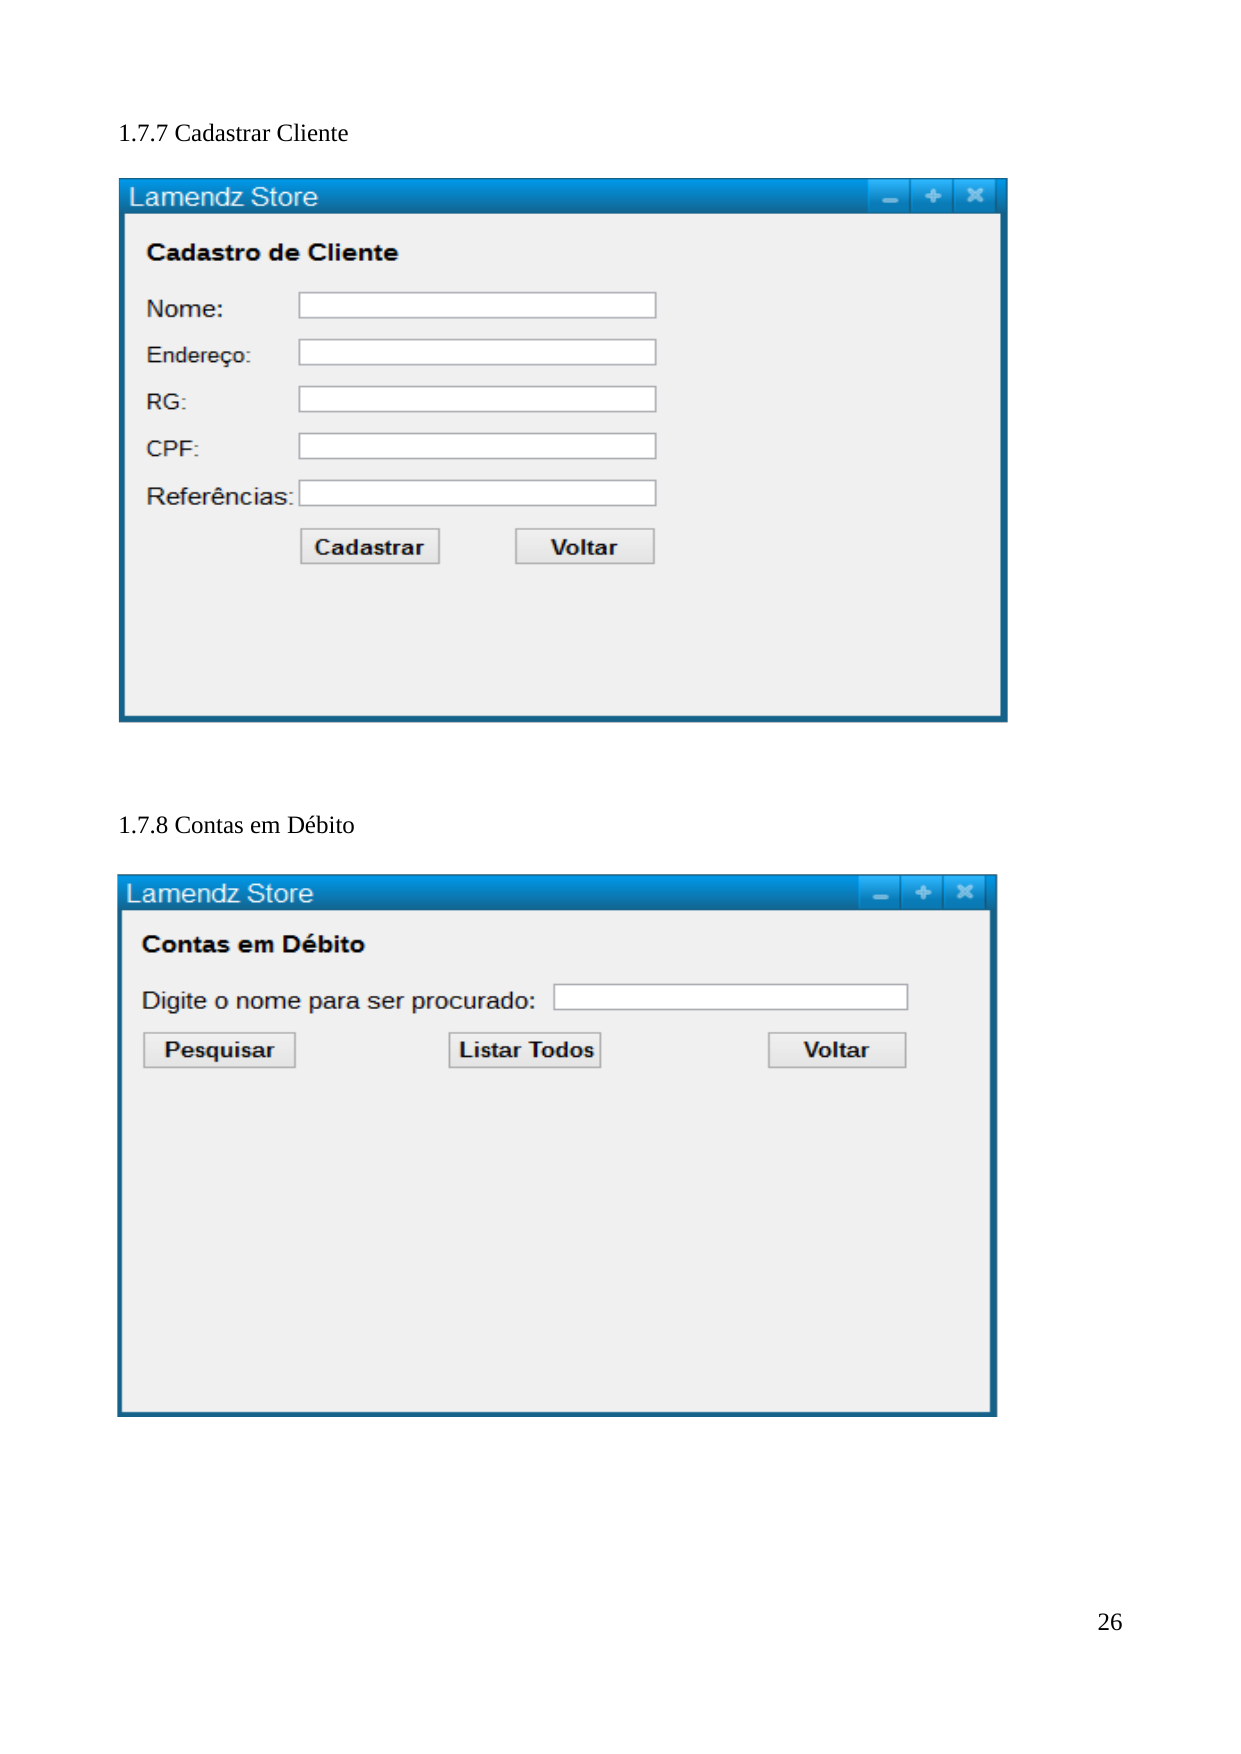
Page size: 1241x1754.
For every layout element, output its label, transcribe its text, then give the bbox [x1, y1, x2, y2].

subtitle 1.7.8 Contas em Débito [118, 810, 1122, 839]
picture [118, 178, 1008, 724]
subtitle 1.7.7 Cadastrar Cliente [118, 118, 1122, 147]
picture [869, 178, 996, 202]
picture [117, 873, 1001, 1417]
